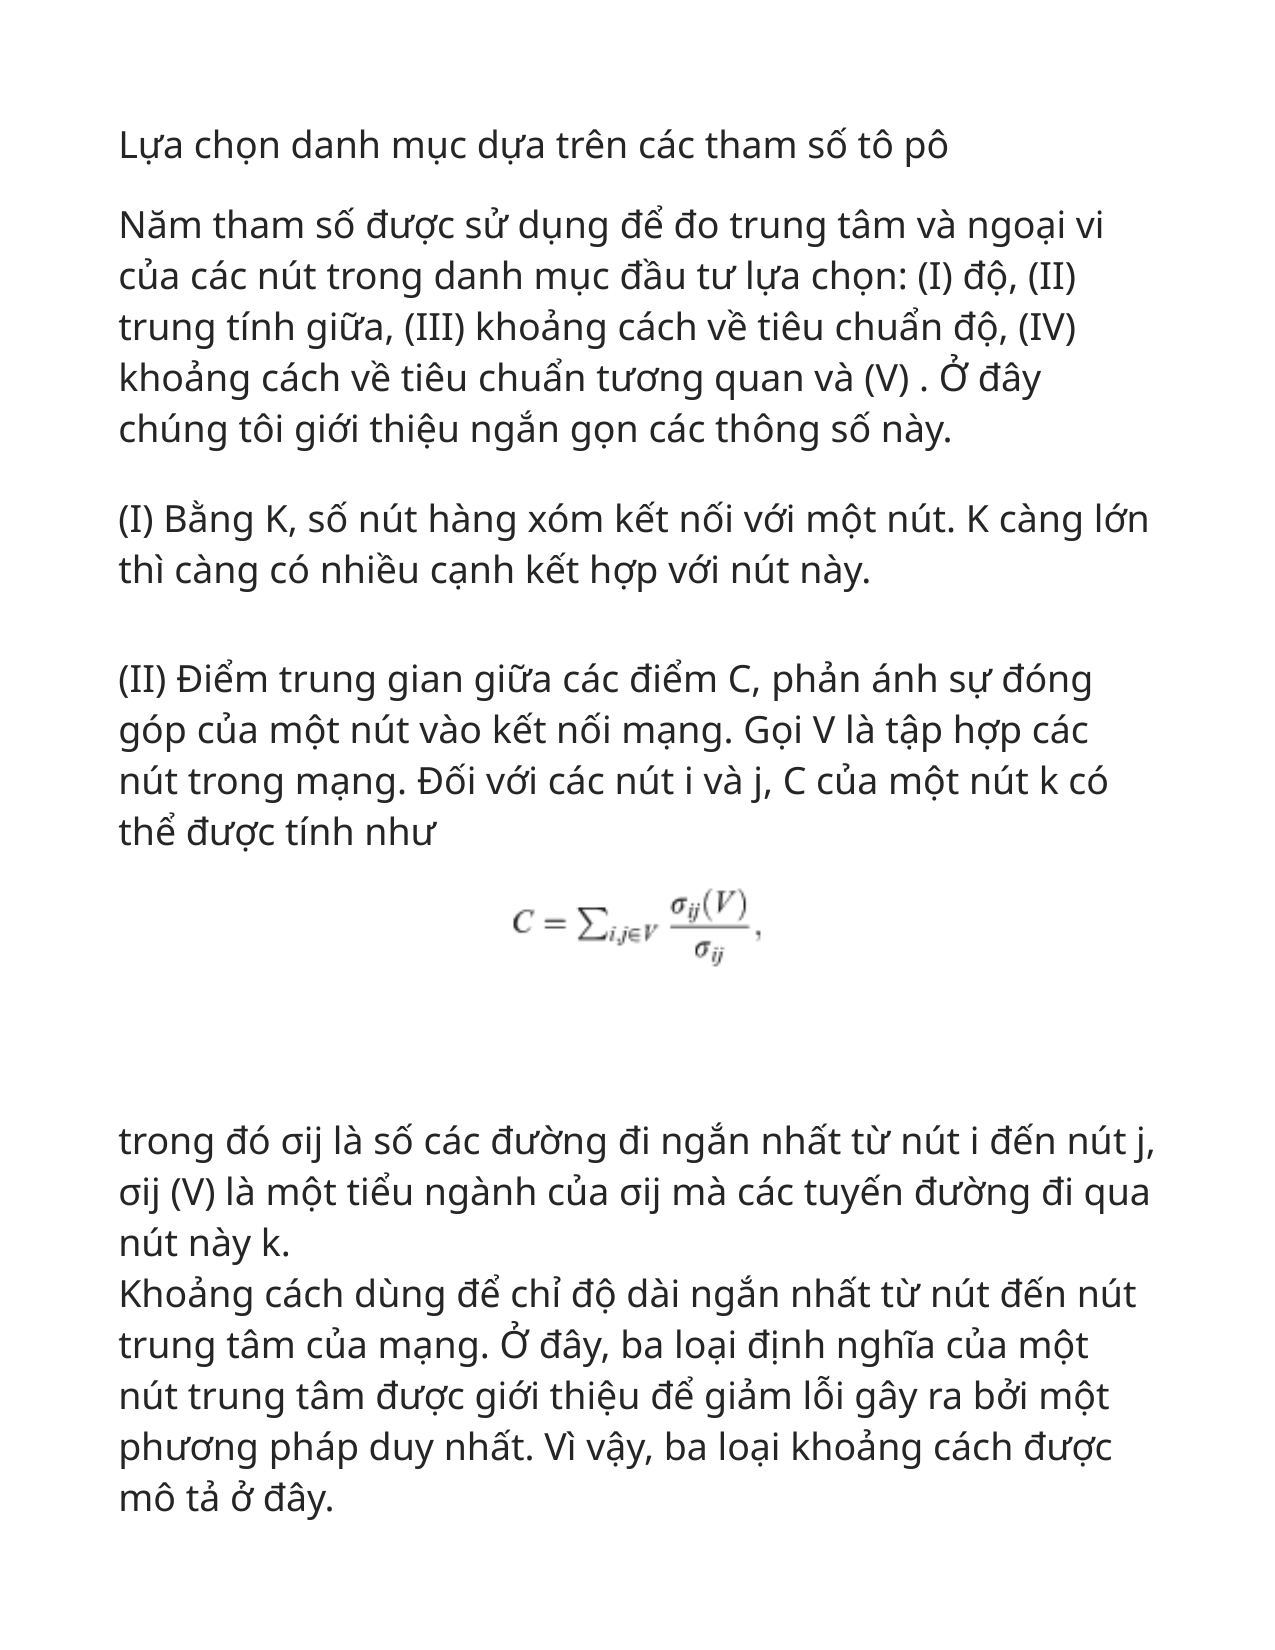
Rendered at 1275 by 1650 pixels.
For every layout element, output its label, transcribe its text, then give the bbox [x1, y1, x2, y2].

text Lựa chọn danh mục dựa trên các tham số tô pô [118, 118, 1157, 169]
text trong đó σij là số các đường đi ngắn nhất từ ​​nút i đến nút j, σij (V) là một tiểu ngành của σij mà các tuyến đường đi qua nút này k. [118, 1057, 1157, 1268]
picture [510, 885, 765, 971]
text (II) Điểm trung gian giữa các điểm C, phản ánh sự đóng góp của một nút vào kết nối mạng. Gọi V là tập hợp các nút trong mạng. Đối với các nút i và j, C của một nút k có thể được tính như [118, 595, 1157, 857]
text Khoảng cách dùng để chỉ độ dài ngắn nhất từ ​​nút đến nút trung tâm của mạng. Ở đây, ba loại định nghĩa của một nút trung tâm được giới thiệu để giảm lỗi gây ra bởi một phương pháp duy nhất. Vì vậy, ba loại khoảng cách được mô tả ở đây. [118, 1268, 1157, 1523]
text (I) Bằng K, số nút hàng xóm kết nối với một nút. K càng lớn thì càng có nhiều cạnh kết hợp với nút này. [118, 453, 1157, 595]
text Năm tham số được sử dụng để đo trung tâm và ngoại vi của các nút trong danh mục đầu tư lựa chọn: (I) độ, (II) trung tính giữa, (III) khoảng cách về tiêu chuẩn độ, (IV) khoảng cách về tiêu chuẩn tương quan và (V) . Ở đây chúng tôi giới thiệu ngắn gọn các thông số này. [118, 169, 1157, 453]
